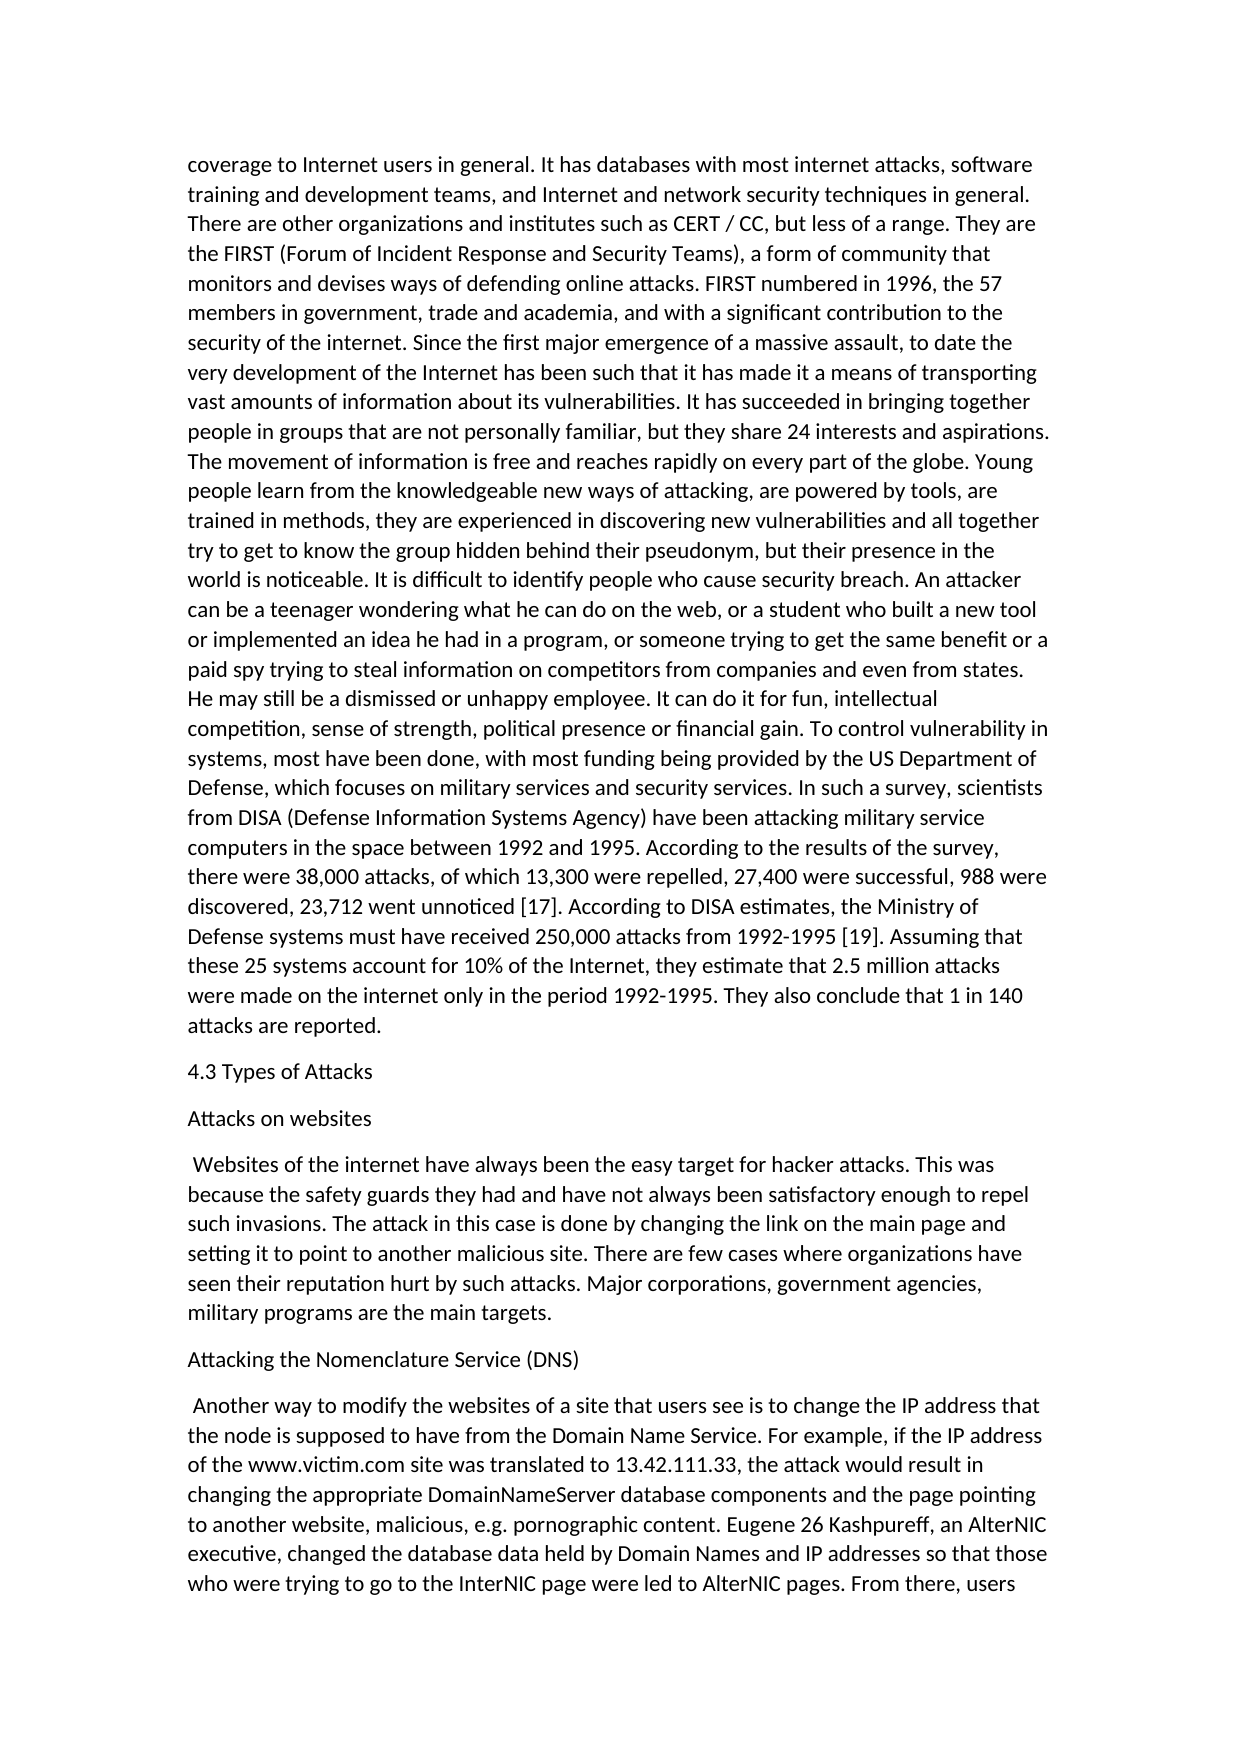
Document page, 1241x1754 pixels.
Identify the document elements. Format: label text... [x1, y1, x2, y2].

text Websites of the internet have always been the easy target for hacker attacks. This was because the safety guards they had and have not always been satisfactory enough to repel such invasions. The attack in this case is done by changing the link on the main page and setting it to point to another malicious site. There are few cases where organizations have seen their reputation hurt by such attacks. Major corporations, government agencies, military programs are the main targets. [187, 1150, 1053, 1326]
text 4.3 Types of Attacks [187, 1057, 1053, 1085]
text Another way to modify the websites of a site that users see is to change the IP address that the node is supposed to have from the Domain Name Service. For example, if the IP address of the www.victim.com site was translated to 13.42.111.33, the attack would result in changing the appropriate DomainNameServer database components and the page pointing to another website, malicious, e.g. pornographic content. Eugene 26 Kashpureff, an AlterNIC executive, changed the database data held by Domain Names and IP addresses so that those who were trying to go to the InterNIC page were led to AlterNIC pages. From there, users [187, 1391, 1053, 1597]
text Attacks on websites [187, 1104, 1053, 1132]
text Attacking the Nomenclature Service (DNS) [187, 1345, 1053, 1373]
text coverage to Internet users in general. It has databases with most internet attacks, software training and development teams, and Internet and network security techniques in general. There are other organizations and institutes such as CERT / CC, but less of a range. They are the FIRST (Forum of Incident Response and Security Teams), a form of community that monitors and devises ways of defending online attacks. FIRST numbered in 1996, the 57 members in government, trade and academia, and with a significant contribution to the security of the internet. Since the first major emergence of a massive assault, to date the very development of the Internet has been such that it has made it a means of transporting vast amounts of information about its vulnerabilities. It has succeeded in bringing together people in groups that are not personally familiar, but they share 24 interests and aspirations. The movement of information is free and reaches rapidly on every part of the globe. Young people learn from the knowledgeable new ways of attacking, are powered by tools, are trained in methods, they are experienced in discovering new vulnerabilities and all together try to get to know the group hidden behind their pseudonym, but their presence in the world is noticeable. It is difficult to identify people who cause security breach. An attacker can be a teenager wondering what he can do on the web, or a student who built a new tool or implemented an idea he had in a program, or someone trying to get the same benefit or a paid spy trying to steal information on competitors from companies and even from states. He may still be a dismissed or unhappy employee. It can do it for fun, intellectual competition, sense of strength, political presence or financial gain. To control vulnerability in systems, most have been done, with most funding being provided by the US Department of Defense, which focuses on military services and security services. In such a survey, scientists from DISA (Defense Information Systems Agency) have been attacking military service computers in the space between 1992 and 1995. According to the results of the survey, there were 38,000 attacks, of which 13,300 were repelled, 27,400 were successful, 988 were discovered, 23,712 went unnoticed [17]. According to DISA estimates, the Ministry of Defense systems must have received 250,000 attacks from 1992-1995 [19]. Assuming that these 25 systems account for 10% of the Internet, they estimate that 2.5 million attacks were made on the internet only in the period 1992-1995. They also conclude that 1 in 140 attacks are reported. [187, 150, 1053, 1039]
